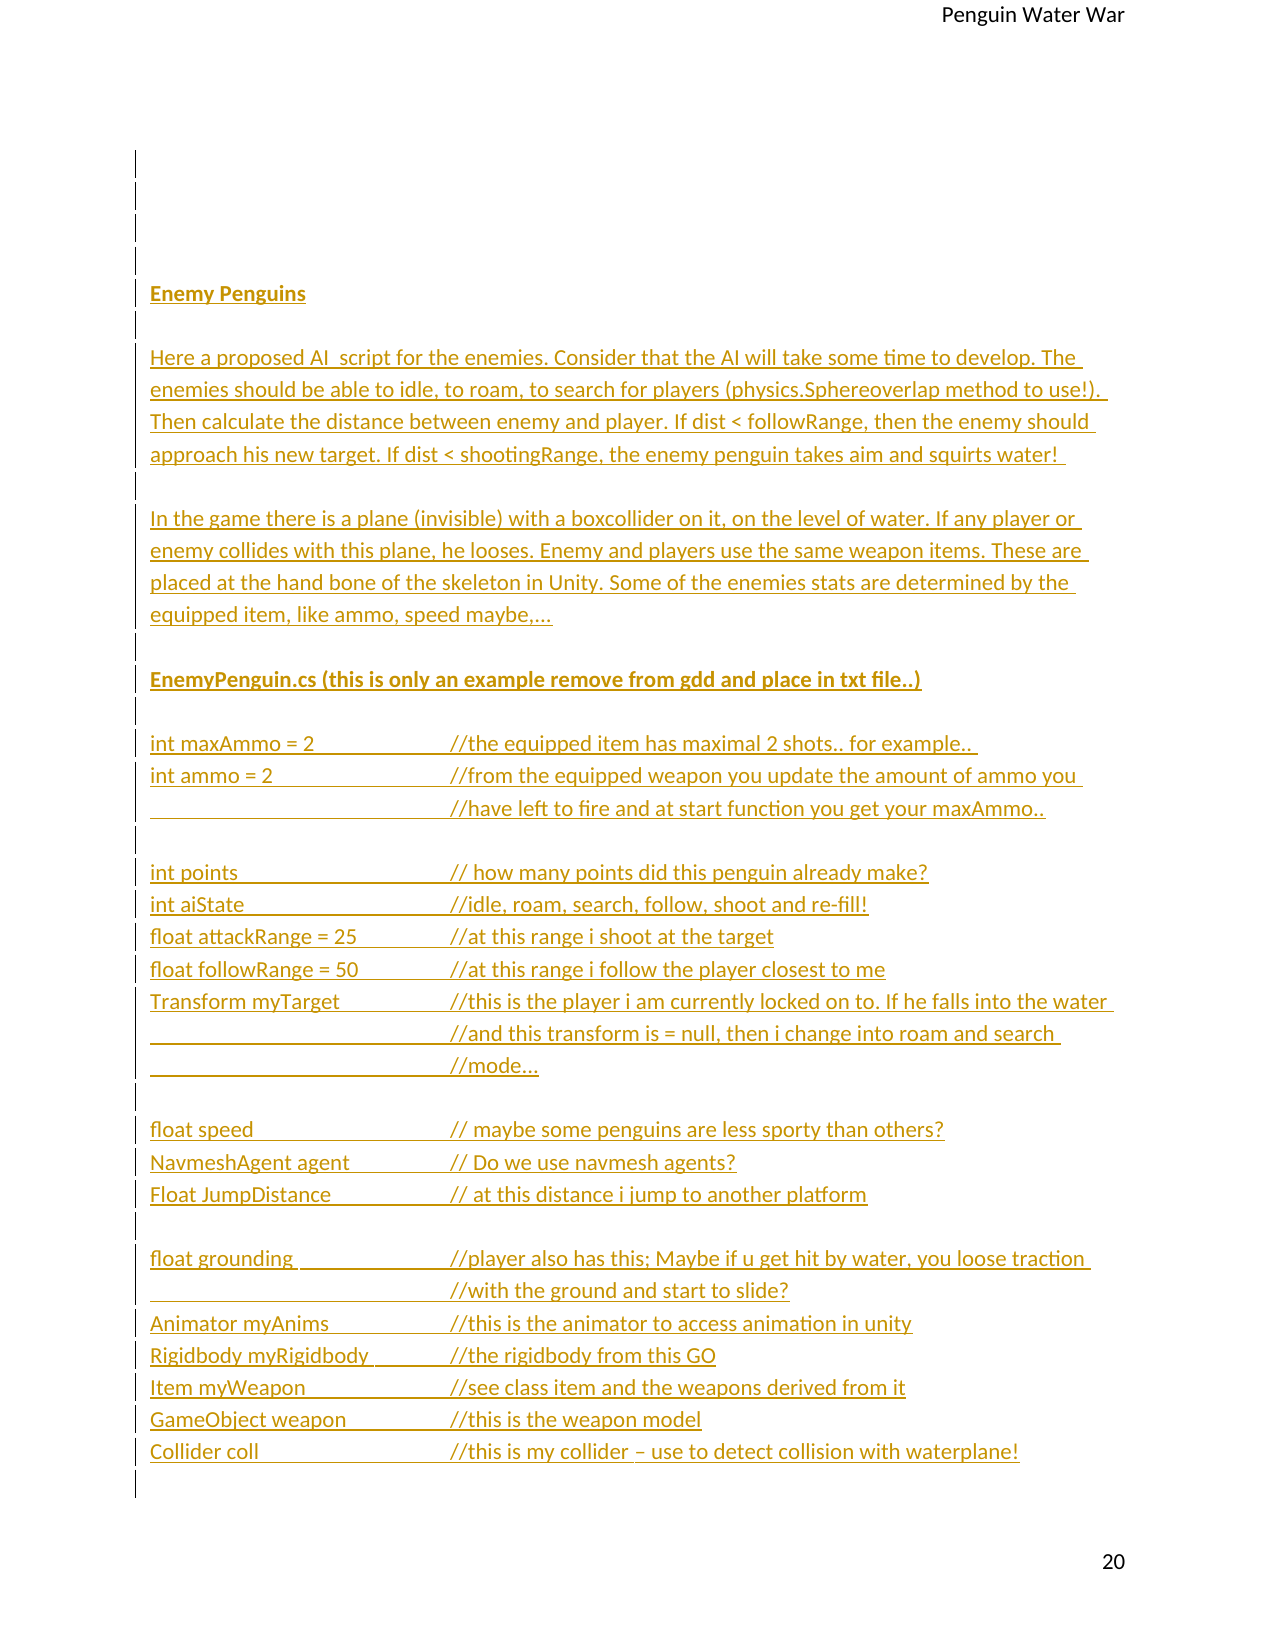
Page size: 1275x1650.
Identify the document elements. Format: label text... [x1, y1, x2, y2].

text Collider coll //this is my collider – use to detect collision with waterplane! [150, 1437, 1125, 1466]
text Float JumpDistance // at this distance i jump to another platform [150, 1180, 1125, 1208]
text int aiState //idle, roam, search, follow, shoot and re-fill! [150, 890, 1125, 918]
text NavmeshAgent agent // Do we use navmesh agents? [150, 1148, 1125, 1176]
text float attackRange = 25 //at this range i shoot at the target [150, 922, 1125, 951]
text int points // how many points did this penguin already make? [150, 858, 1125, 886]
text Item myWeapon //see class item and the weapons derived from it [150, 1373, 1125, 1401]
text float grounding //player also has this; Maybe if u get hit by water, you loose traction //with the ground and start to slide? [150, 1244, 1125, 1304]
text GameObject weapon //this is the weapon model [150, 1405, 1125, 1433]
text Animator myAnims //this is the animator to access animation in unity [150, 1309, 1125, 1337]
text Rigidbody myRigidbody //the rigidbody from this GO [150, 1341, 1125, 1369]
text Enemy Penguins [150, 279, 1125, 307]
text float speed // maybe some penguins are less sporty than others? [150, 1116, 1125, 1144]
text Here a proposed AI script for the enemies. Consider that the AI will take some time to develop. The enemies should be able to idle, to roam, to search for players (physics.Sphereoverlap method to use!). Then calculate the distance between enemy and player. If dist < followRange, then the enemy should approach his new target. If dist < shootingRange, the enemy penguin takes aim and squirts water! [150, 343, 1125, 468]
text EnemyPenguin.cs (this is only an example remove from gdd and place in txt file..) [150, 665, 1125, 693]
text float followRange = 50 //at this range i follow the player closest to me [150, 955, 1125, 983]
text int ammo = 2 //from the equipped weapon you update the amount of ammo you //have left to fire and at start function you get your maxAmmo.. [150, 762, 1125, 822]
text Transform myTarget //this is the player i am currently locked on to. If he falls into the water //and this transform is = null, then i change into roam and search //mode... [150, 987, 1125, 1079]
text int maxAmmo = 2 //the equipped item has maximal 2 shots.. for example.. [150, 729, 1125, 757]
text In the game there is a plane (invisible) with a boxcollider on it, on the level of water. If any player or enemy collides with this plane, he looses. Enemy and players use the same weapon items. These are placed at the hand bone of the skeleton in Unity. Some of the enemies stats are determined by the equipped item, like ammo, speed maybe,... [150, 504, 1125, 629]
